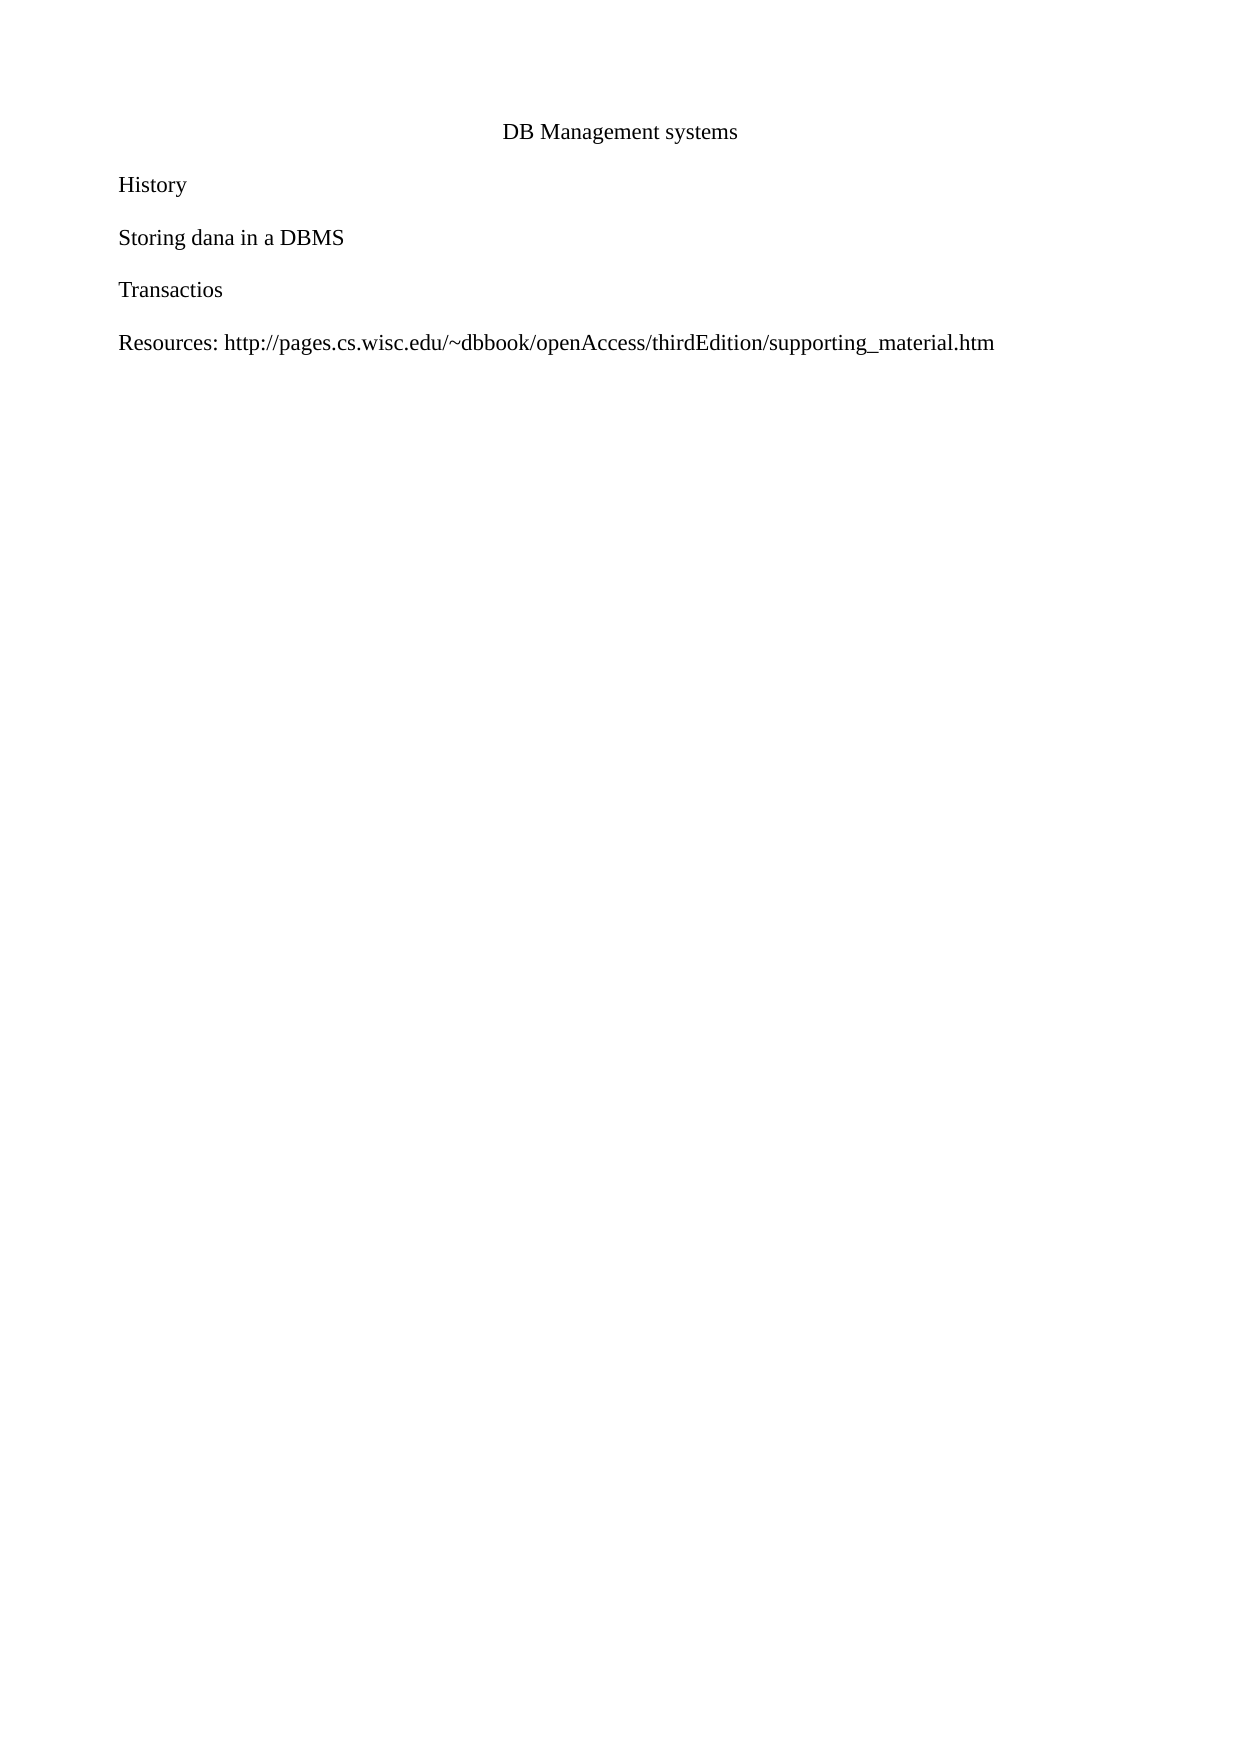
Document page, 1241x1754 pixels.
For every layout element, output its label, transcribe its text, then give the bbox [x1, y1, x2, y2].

text Resources: http://pages.cs.wisc.edu/~dbbook/openAccess/thirdEdition/supporting_material.htm [118, 329, 1122, 355]
text Storing dana in a DBMS [118, 223, 1122, 250]
text History [118, 171, 1122, 197]
text DB Management systems [118, 118, 1122, 144]
text Transactios [118, 276, 1122, 303]
